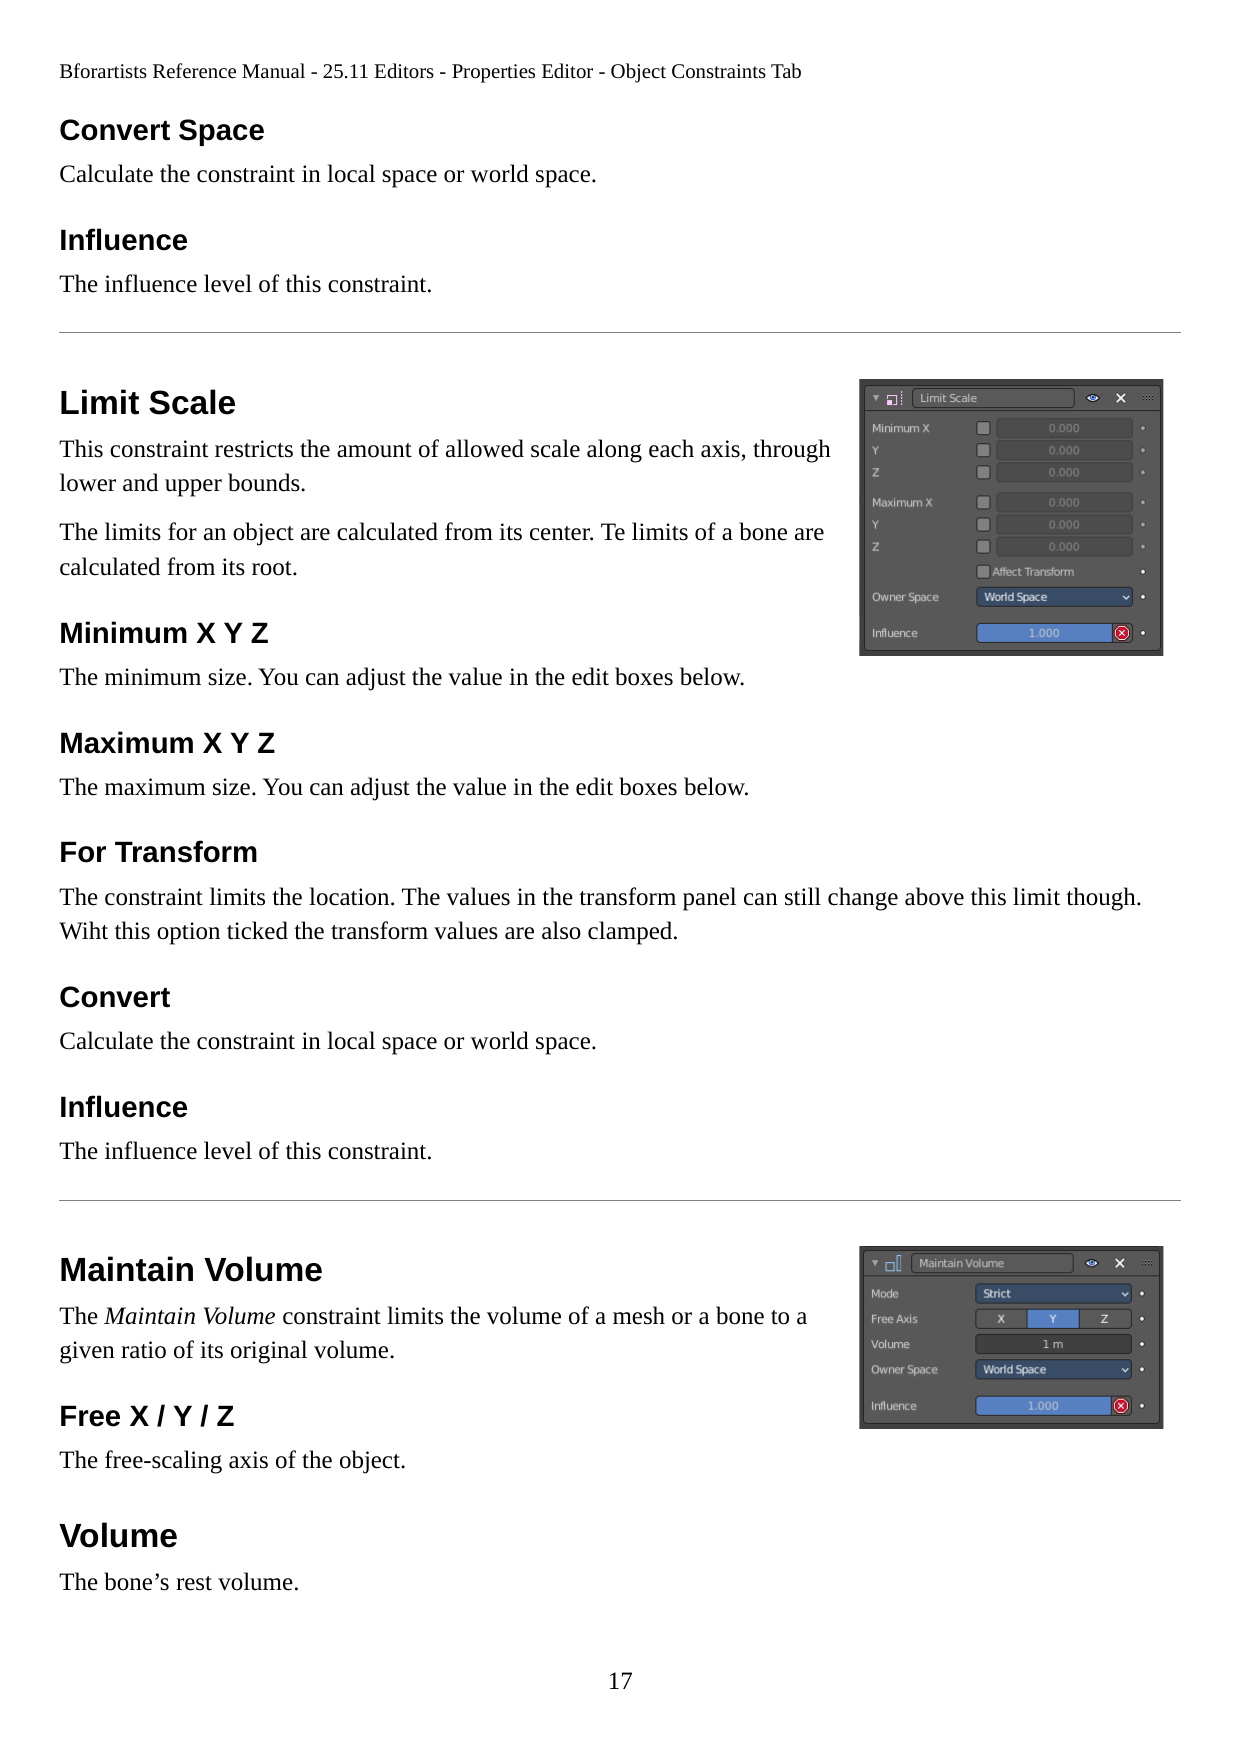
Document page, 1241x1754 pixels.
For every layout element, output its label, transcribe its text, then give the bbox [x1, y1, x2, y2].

text The minimum size. You can adjust the value in the edit boxes below. [59, 662, 1181, 691]
picture [859, 1246, 1164, 1429]
text Calculate the constraint in local space or world space. [59, 1026, 1181, 1055]
subtitle Convert Space [59, 113, 1181, 146]
subtitle For Transform [59, 835, 1181, 869]
text The limits for an object are calculated from its center. Te limits of a bone are calculated from its root. [59, 517, 859, 581]
subtitle [1164, 383, 1181, 421]
text The free-scaling axis of the object. [59, 1446, 1181, 1474]
subtitle [1164, 616, 1181, 649]
text The bone’s rest volume. [59, 1567, 1181, 1595]
picture [859, 379, 1164, 656]
text The influence level of this constraint. [59, 1136, 1181, 1165]
text Calculate the constraint in local space or world space. [59, 159, 1181, 188]
text The maximum size. You can adjust the value in the edit boxes below. [59, 772, 1181, 801]
text The constraint limits the location. The values in the transform panel can still change above this limit though. Wiht this option ticked the transform values are also clamped. [59, 882, 1181, 945]
subtitle Influence [59, 222, 1181, 256]
text The influence level of this constraint. [59, 269, 1181, 297]
subtitle Volume [59, 1515, 1181, 1554]
text This constraint restricts the amount of allowed scale along each axis, through lower and upper bounds. [59, 434, 859, 497]
subtitle Influence [59, 1090, 1181, 1123]
subtitle Minimum X Y Z [59, 616, 859, 649]
subtitle [1164, 1250, 1181, 1289]
subtitle Convert [59, 980, 1181, 1013]
subtitle Free X / Y / Z [59, 1399, 1181, 1433]
subtitle Limit Scale [59, 383, 859, 421]
subtitle Maximum X Y Z [59, 726, 1181, 759]
text The Maintain Volume constraint limits the volume of a mesh or a bone to a given ratio of its original volume. [59, 1301, 859, 1364]
subtitle Maintain Volume [59, 1250, 859, 1289]
